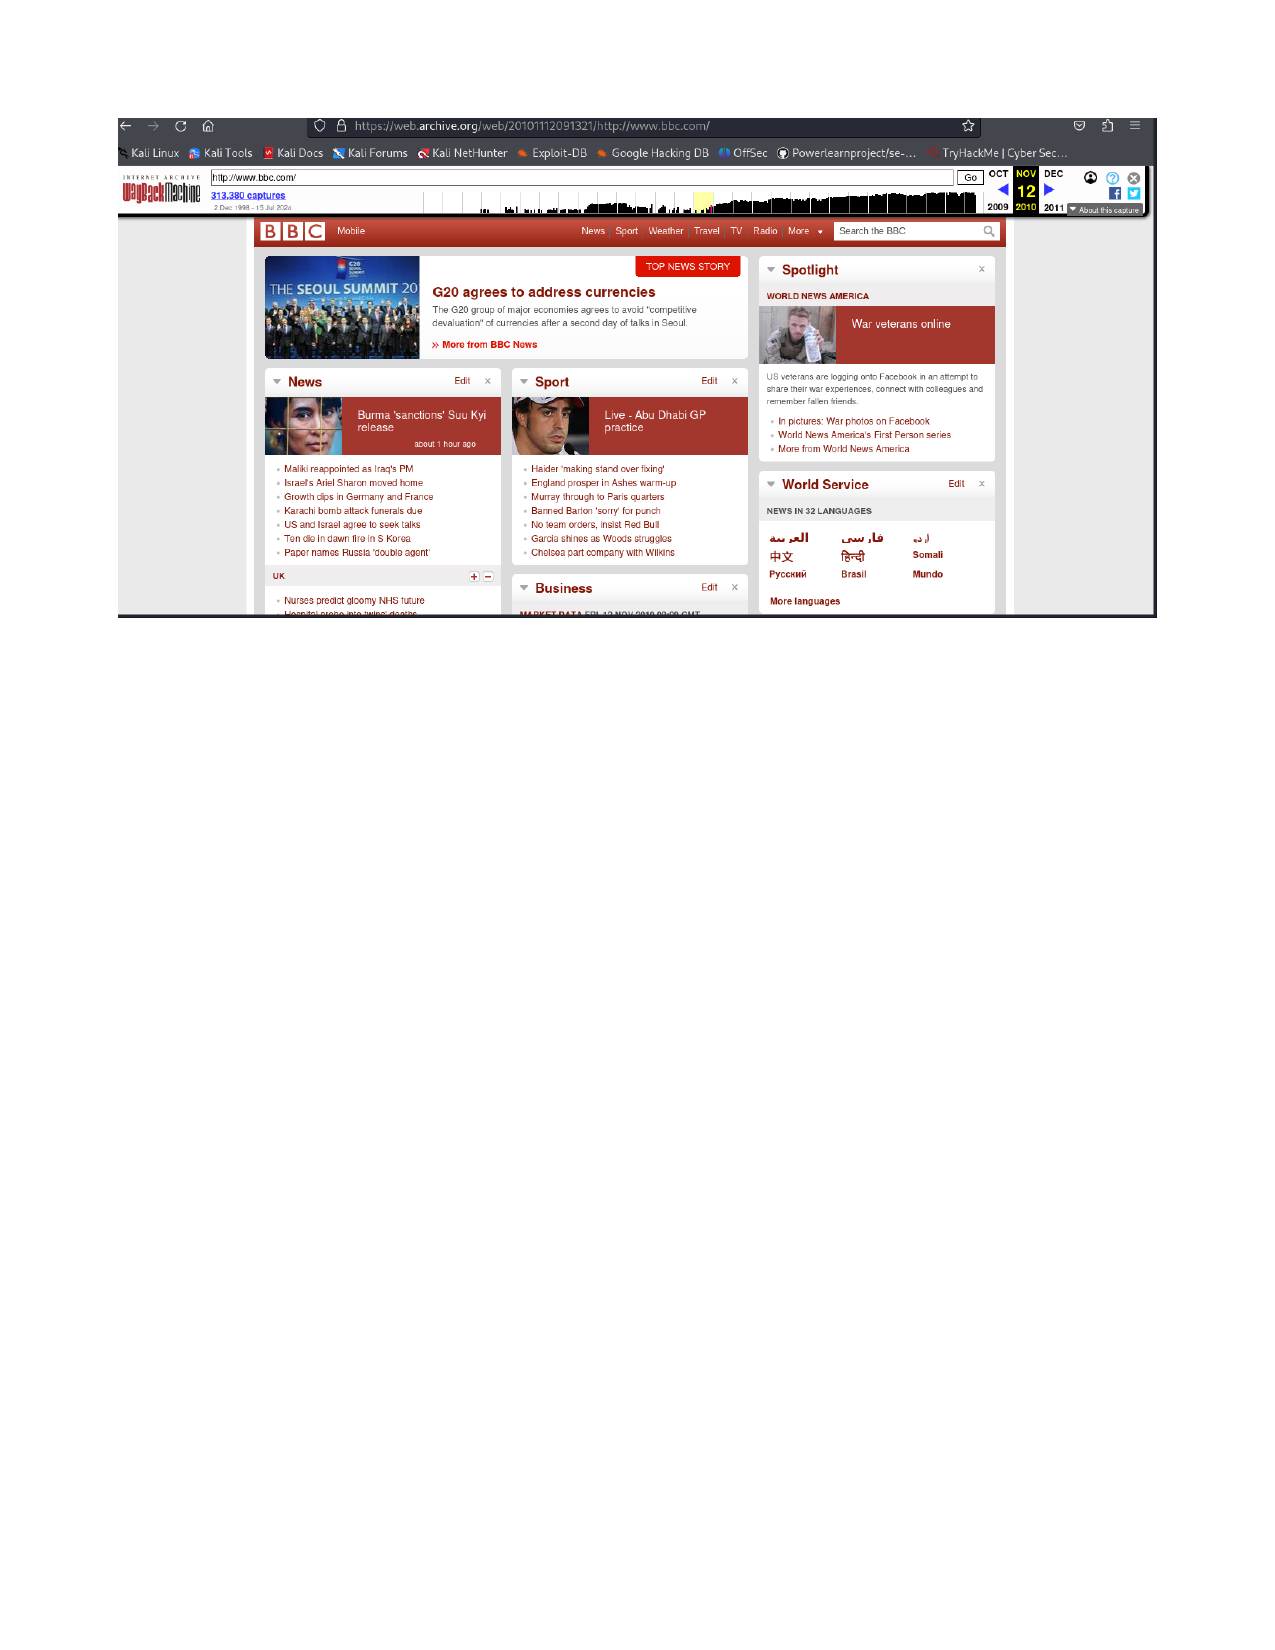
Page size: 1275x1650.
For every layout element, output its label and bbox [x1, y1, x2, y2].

picture [118, 118, 1157, 618]
